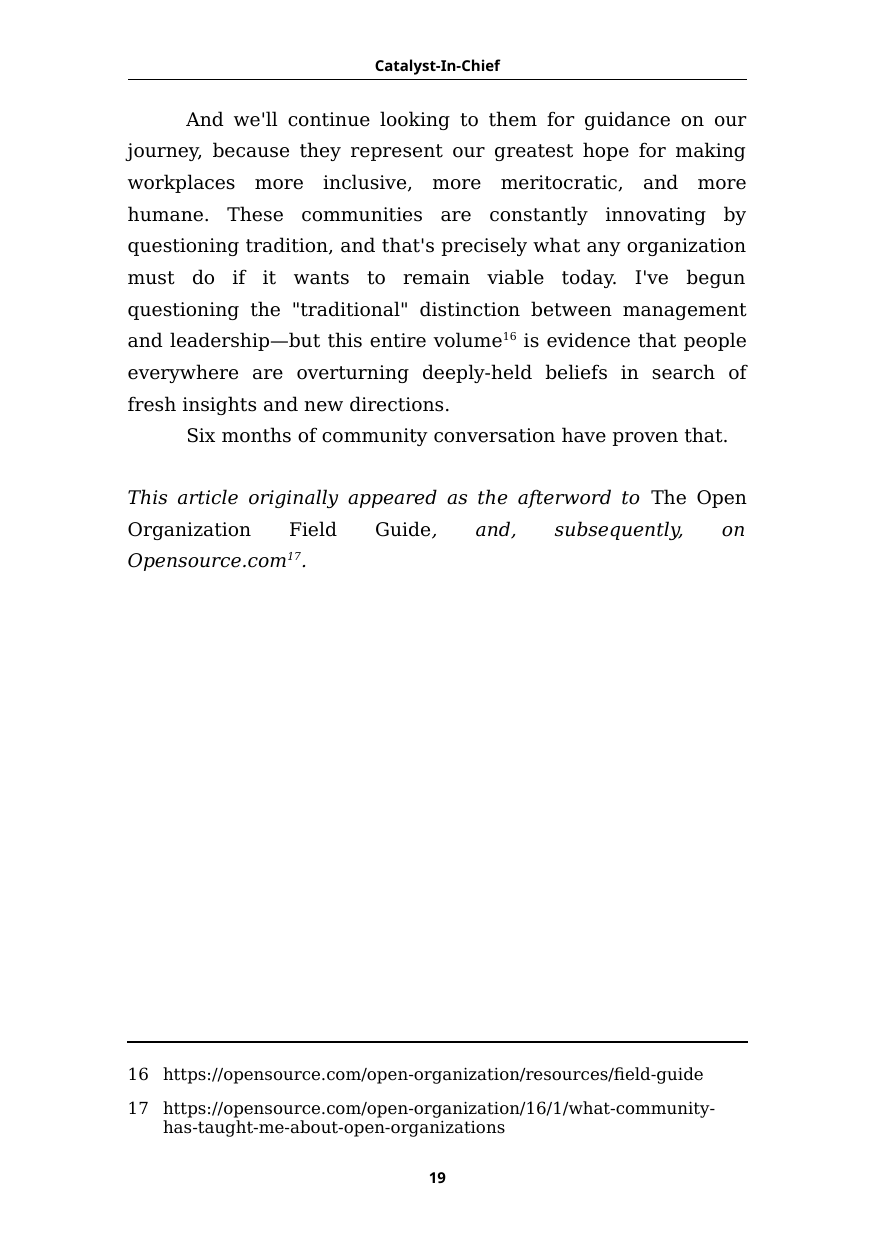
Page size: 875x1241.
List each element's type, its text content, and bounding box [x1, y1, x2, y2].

text This article originally appeared as the afterword to The Open Organization Field Guide, and, subsequently, on Opensource.com. [127, 487, 747, 572]
text Six months of community conversation have proven that. [127, 425, 747, 447]
text https://opensource.com/open-organization/resources/field-guide [127, 1064, 747, 1084]
text And we'll continue looking to them for guidance on our journey, because they represent our greatest hope for making workplaces more inclusive, more meritocratic, and more humane. These communities are constantly innovating by questioning tradition, and that's precisely what any organization must do if it wants to remain viable today. I've begun questioning the "traditional" distinction between management and leadership—but this entire volume is evidence that people everywhere are overturning deeply-held beliefs in search of fresh insights and new directions. [127, 109, 747, 416]
text https://opensource.com/open-organization/16/1/what-community-has-taught-me-about-open-organizations [127, 1099, 747, 1138]
